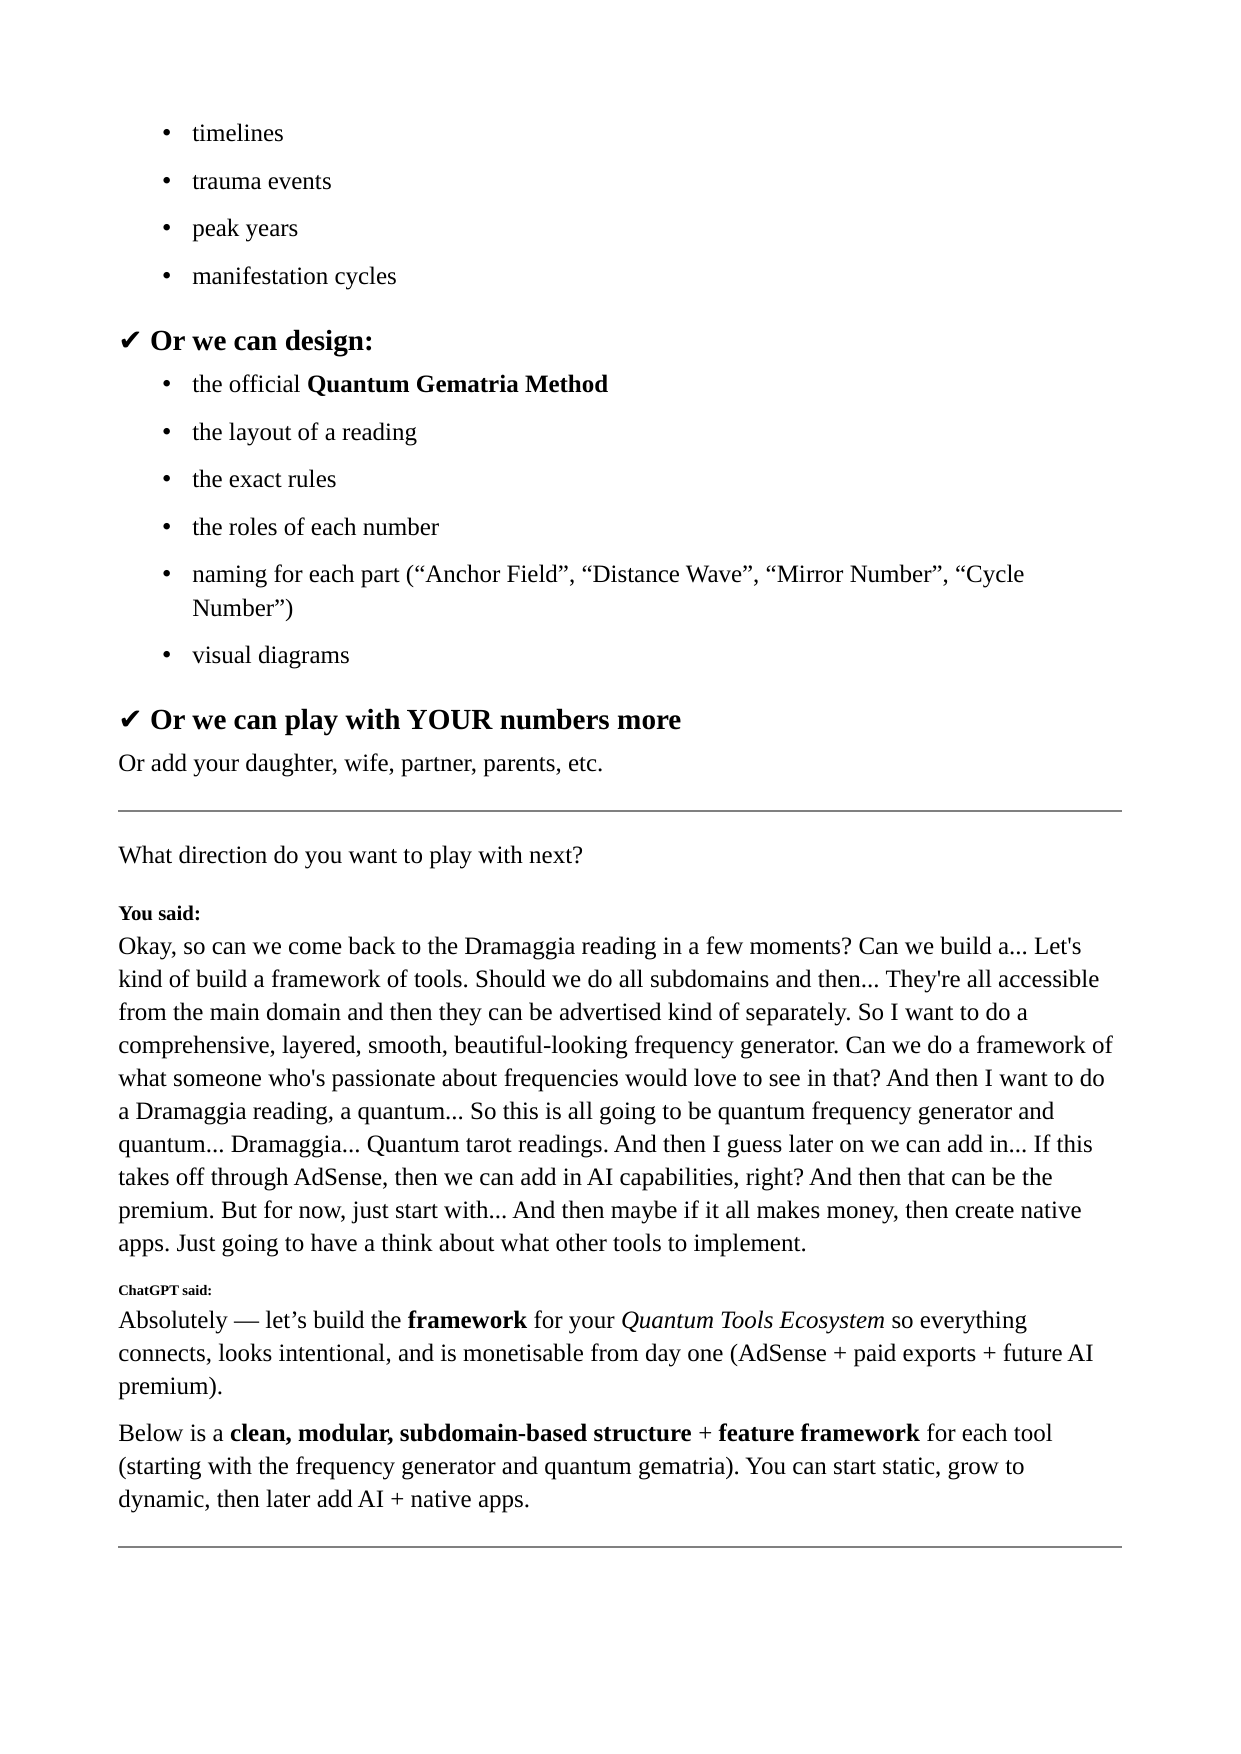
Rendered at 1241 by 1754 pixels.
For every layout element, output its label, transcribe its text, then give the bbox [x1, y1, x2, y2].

text Or add your daughter, wife, partner, parents, etc. [118, 748, 1122, 777]
text Absolutely — let’s build the framework for your Quantum Tools Ecosystem so everything connects, looks intentional, and is monetisable from day one (AdSense + paid exports + future AI premium). [118, 1305, 1122, 1399]
list timelines [162, 118, 1122, 147]
list the official Quantum Gematria Method [162, 369, 1122, 398]
text What direction do you want to play with next? [118, 840, 1122, 869]
list the exact rules [162, 464, 1122, 493]
list naming for each part (“Anchor Field”, “Distance Wave”, “Mirror Number”, “Cycle Number”) [162, 559, 1122, 621]
text Below is a clean, modular, subdomain-based structure + feature framework for each tool (starting with the frequency generator and quantum gematria). You can start static, grow to dynamic, then later add AI + native apps. [118, 1418, 1122, 1513]
list the roles of each number [162, 512, 1122, 541]
list the layout of a reading [162, 417, 1122, 446]
subtitle ✔ Or we can design: [118, 323, 1122, 357]
list peak years [162, 213, 1122, 242]
subtitle ✔ Or we can play with YOUR numbers more [118, 702, 1122, 736]
list visual diagrams [162, 640, 1122, 669]
list manifestation cycles [162, 261, 1122, 290]
subtitle ChatGPT said: [118, 1282, 1122, 1298]
subtitle You said: [118, 900, 1122, 924]
text Okay, so can we come back to the Dramaggia reading in a few moments? Can we build a... Let's kind of build a framework of tools. Should we do all subdomains and then... They're all accessible from the main domain and then they can be advertised kind of separately. So I want to do a comprehensive, layered, smooth, beautiful-looking frequency generator. Can we do a framework of what someone who's passionate about frequencies would love to see in that? And then I want to do a Dramaggia reading, a quantum... So this is all going to be quantum frequency generator and quantum... Dramaggia... Quantum tarot readings. And then I guess later on we can add in... If this takes off through AdSense, then we can add in AI capabilities, right? And then that can be the premium. But for now, just start with... And then maybe if it all makes money, then create native apps. Just going to have a think about what other tools to implement. [118, 931, 1122, 1257]
list trauma events [162, 166, 1122, 194]
